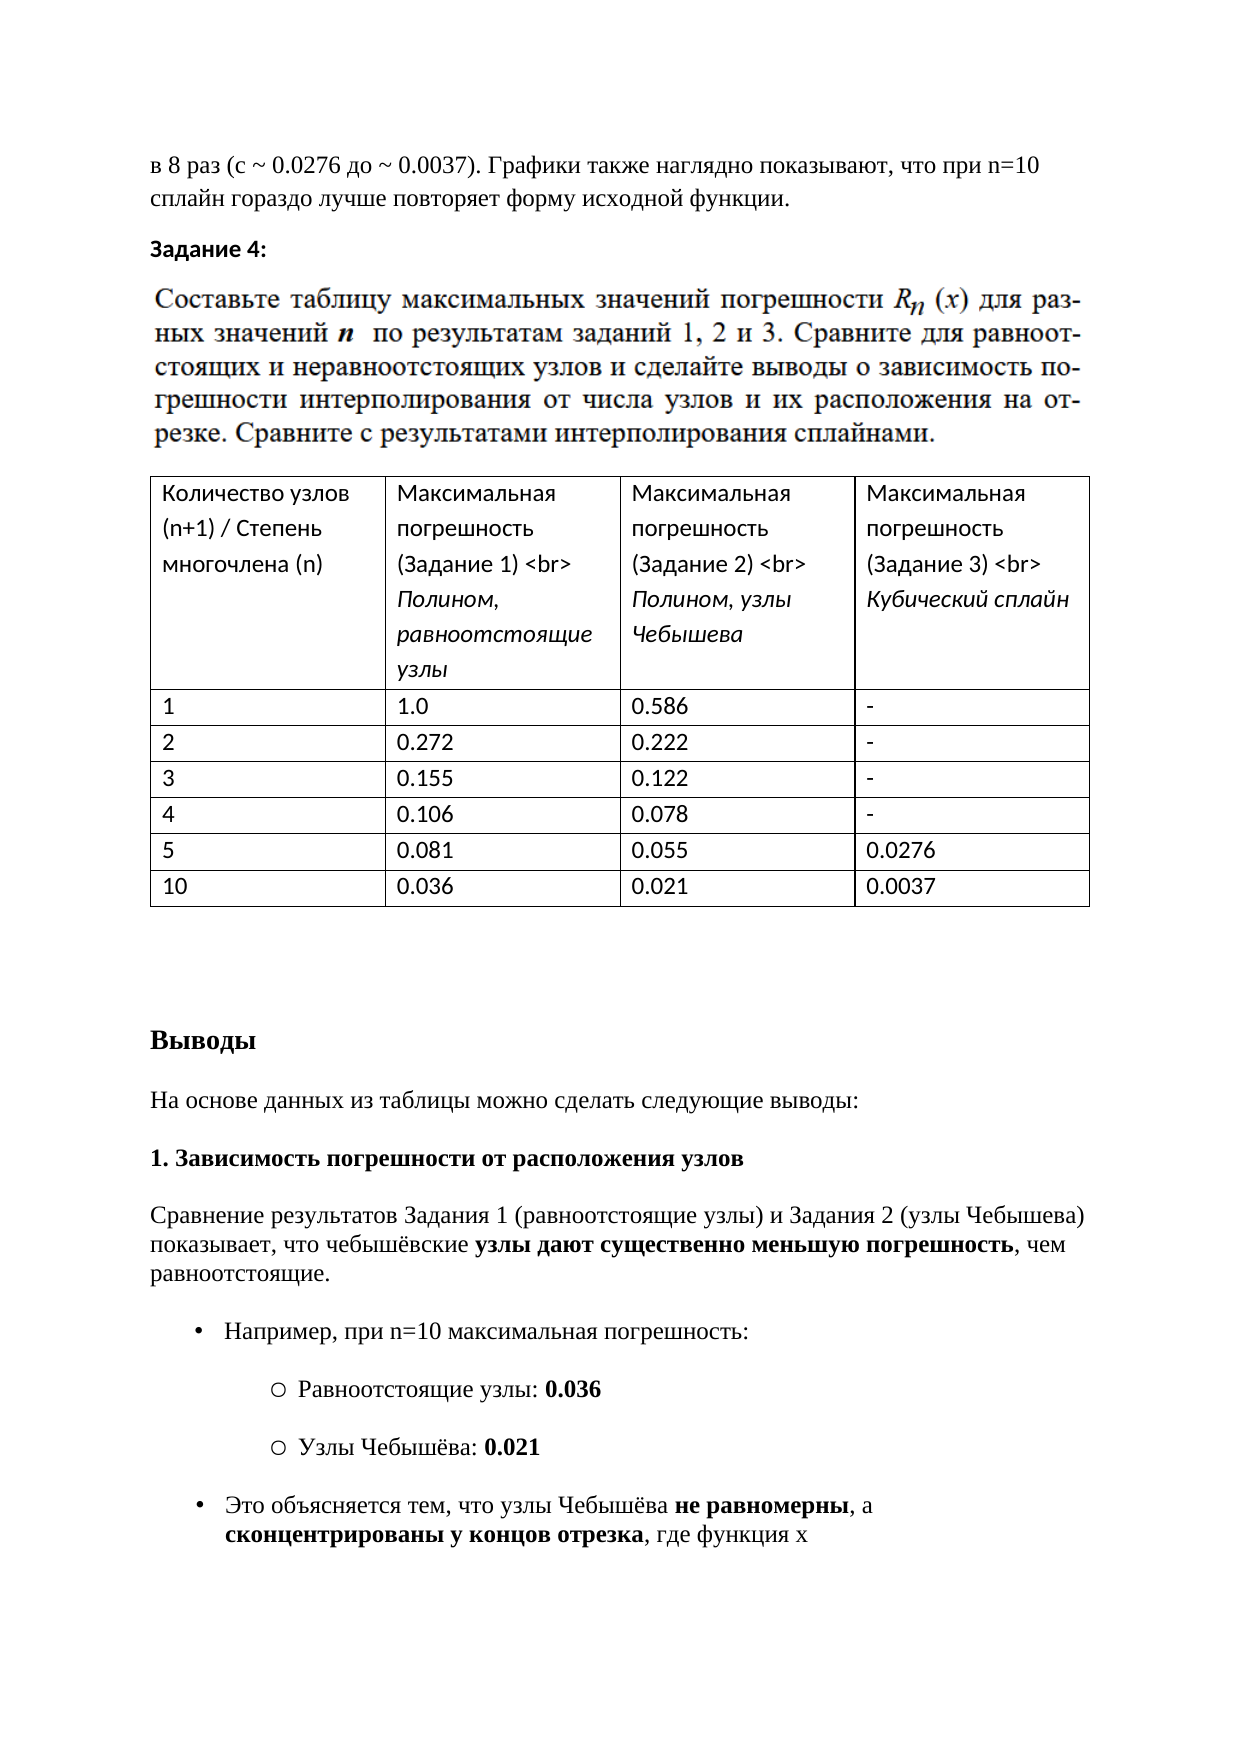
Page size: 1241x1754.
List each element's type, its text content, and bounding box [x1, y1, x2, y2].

table_cell 0.155 [386, 762, 620, 797]
table_cell 0.021 [621, 871, 854, 906]
table_cell 10 [151, 871, 385, 906]
table_cell 2 [151, 726, 385, 761]
table_header Количество узлов (n+1) / Степень многочлена (n) [151, 477, 385, 689]
list Например, при n=10 максимальная погрешность: [194, 1316, 1090, 1345]
table_cell 0.122 [621, 762, 854, 797]
subtitle Выводы [150, 1023, 1090, 1056]
table_cell 0.081 [386, 834, 620, 869]
table_cell 3 [151, 762, 385, 797]
table_header Максимальная погрешность (Задание 1) <br> Полином, равноотстоящие узлы [386, 477, 620, 689]
text Сравнение результатов Задания 1 (равноотстоящие узлы) и Задания 2 (узлы Чебышева) показывает, что чебышёвские узлы дают существенно меньшую погрешность, чем равноотстоящие. [150, 1201, 1090, 1287]
table_cell 0.586 [621, 690, 854, 725]
table_cell 0.222 [621, 726, 854, 761]
table_cell 0.0276 [856, 834, 1089, 869]
list Узлы Чебышёва: 0.021 [268, 1432, 1090, 1461]
table_cell 1 [151, 690, 385, 725]
text в 8 раз (с ~ 0.0276 до ~ 0.0037). Графики также наглядно показывают, что при n=10 сплайн гораздо лучше повторяет форму исходной функции. [150, 150, 1090, 212]
table_cell 0.036 [386, 871, 620, 906]
subtitle 1. Зависимость погрешности от расположения узлов [150, 1143, 1090, 1171]
table_cell 1.0 [386, 690, 620, 725]
text Задание 4: [150, 233, 1090, 264]
table_cell 0.106 [386, 798, 620, 833]
table_cell 0.0037 [856, 871, 1089, 906]
table_cell 4 [151, 798, 385, 833]
table_cell 5 [151, 834, 385, 869]
list Это объясняется тем, что узлы Чебышёва не равномерны, а сконцентрированы у концов отрезка, где функция x [196, 1490, 1090, 1547]
table_cell - [856, 690, 1089, 725]
table_header Максимальная погрешность (Задание 3) <br> Кубический сплайн [856, 477, 1089, 689]
table_cell - [856, 798, 1089, 833]
table_cell 0.055 [621, 834, 854, 869]
table_cell 0.078 [621, 798, 854, 833]
picture [150, 285, 1091, 455]
table_cell 0.272 [386, 726, 620, 761]
table_cell - [856, 762, 1089, 797]
table_header Максимальная погрешность (Задание 2) <br> Полином, узлы Чебышева [621, 477, 854, 689]
text На основе данных из таблицы можно сделать следующие выводы: [150, 1085, 1090, 1113]
table_cell - [856, 726, 1089, 761]
list Равноотстоящие узлы: 0.036 [268, 1374, 1090, 1403]
